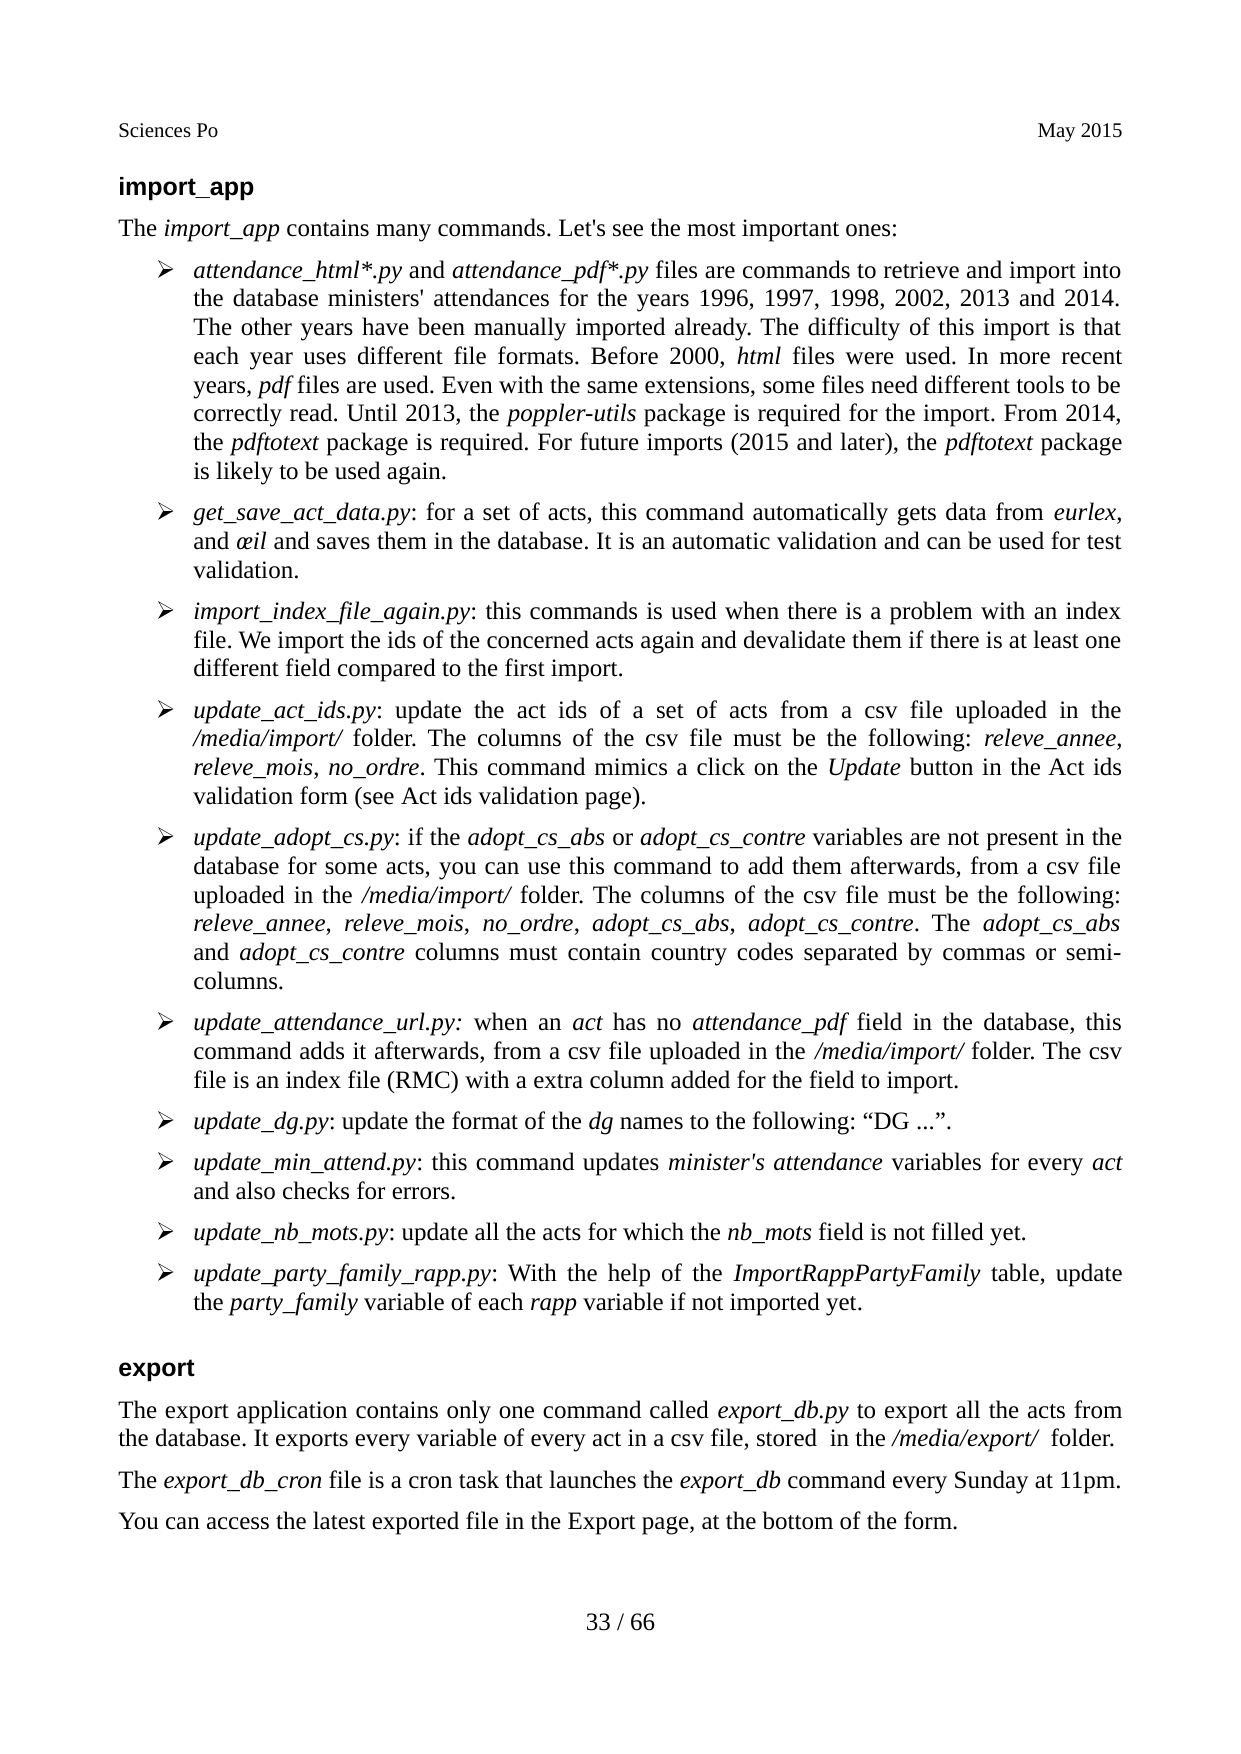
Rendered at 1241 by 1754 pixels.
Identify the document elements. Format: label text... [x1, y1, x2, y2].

list import_index_file_again.py: this commands is used when there is a problem with an index file. We import the ids of the concerned acts again and devalidate them if there is at least one different field compared to the first import. [156, 596, 1122, 682]
list attendance_html*.py and attendance_pdf*.py files are commands to retrieve and import into the database ministers' attendances for the years 1996, 1997, 1998, 2002, 2013 and 2014. The other years have been manually imported already. The difficulty of this import is that each year uses different file formats. Before 2000, html files were used. In more recent years, pdf files are used. Even with the same extensions, some files need different tools to be correctly read. Until 2013, the poppler-utils package is required for the import. From 2014, the pdftotext package is required. For future imports (2015 and later), the pdftotext package is likely to be used again. [156, 255, 1122, 485]
text The import_app contains many commands. Let's see the most important ones: [118, 213, 1122, 242]
list update_dg.py: update the format of the dg names to the following: “DG ...”. [156, 1106, 1122, 1135]
subtitle export [118, 1353, 1122, 1382]
list update_min_attend.py: this command updates minister's attendance variables for every act and also checks for errors. [156, 1147, 1122, 1205]
list update_act_ids.py: update the act ids of a set of acts from a csv file uploaded in the /media/import/ folder. The columns of the csv file must be the following: releve_annee, releve_mois, no_ordre. This command mimics a click on the Update button in the Act ids validation form (see Act ids validation page). [156, 695, 1122, 810]
subtitle import_app [118, 172, 1122, 201]
text The export_db_cron file is a cron task that launches the export_db command every Sunday at 11pm. [118, 1465, 1122, 1493]
list update_attendance_url.py: when an act has no attendance_pdf field in the database, this command adds it afterwards, from a csv file uploaded in the /media/import/ folder. The csv file is an index file (RMC) with a extra column added for the field to import. [156, 1007, 1122, 1093]
list get_save_act_data.py: for a set of acts, this command automatically gets data from eurlex, and œil and saves them in the database. It is an automatic validation and can be used for test validation. [156, 497, 1122, 583]
text The export application contains only one command called export_db.py to export all the acts from the database. It exports every variable of every act in a csv file, stored in the /media/export/ folder. [118, 1395, 1122, 1452]
list update_nb_mots.py: update all the acts for which the nb_mots field is not filled yet. [156, 1217, 1122, 1246]
list update_adopt_cs.py: if the adopt_cs_abs or adopt_cs_contre variables are not present in the database for some acts, you can use this command to add them afterwards, from a csv file uploaded in the /media/import/ folder. The columns of the csv file must be the following: releve_annee, releve_mois, no_ordre, adopt_cs_abs, adopt_cs_contre. The adopt_cs_abs and adopt_cs_contre columns must contain country codes separated by commas or semi-columns. [156, 822, 1122, 995]
text You can access the latest exported file in the Export page, at the bottom of the form. [118, 1506, 1122, 1535]
list update_party_family_rapp.py: With the help of the ImportRappPartyFamily table, update the party_family variable of each rapp variable if not imported yet. [156, 1258, 1122, 1316]
